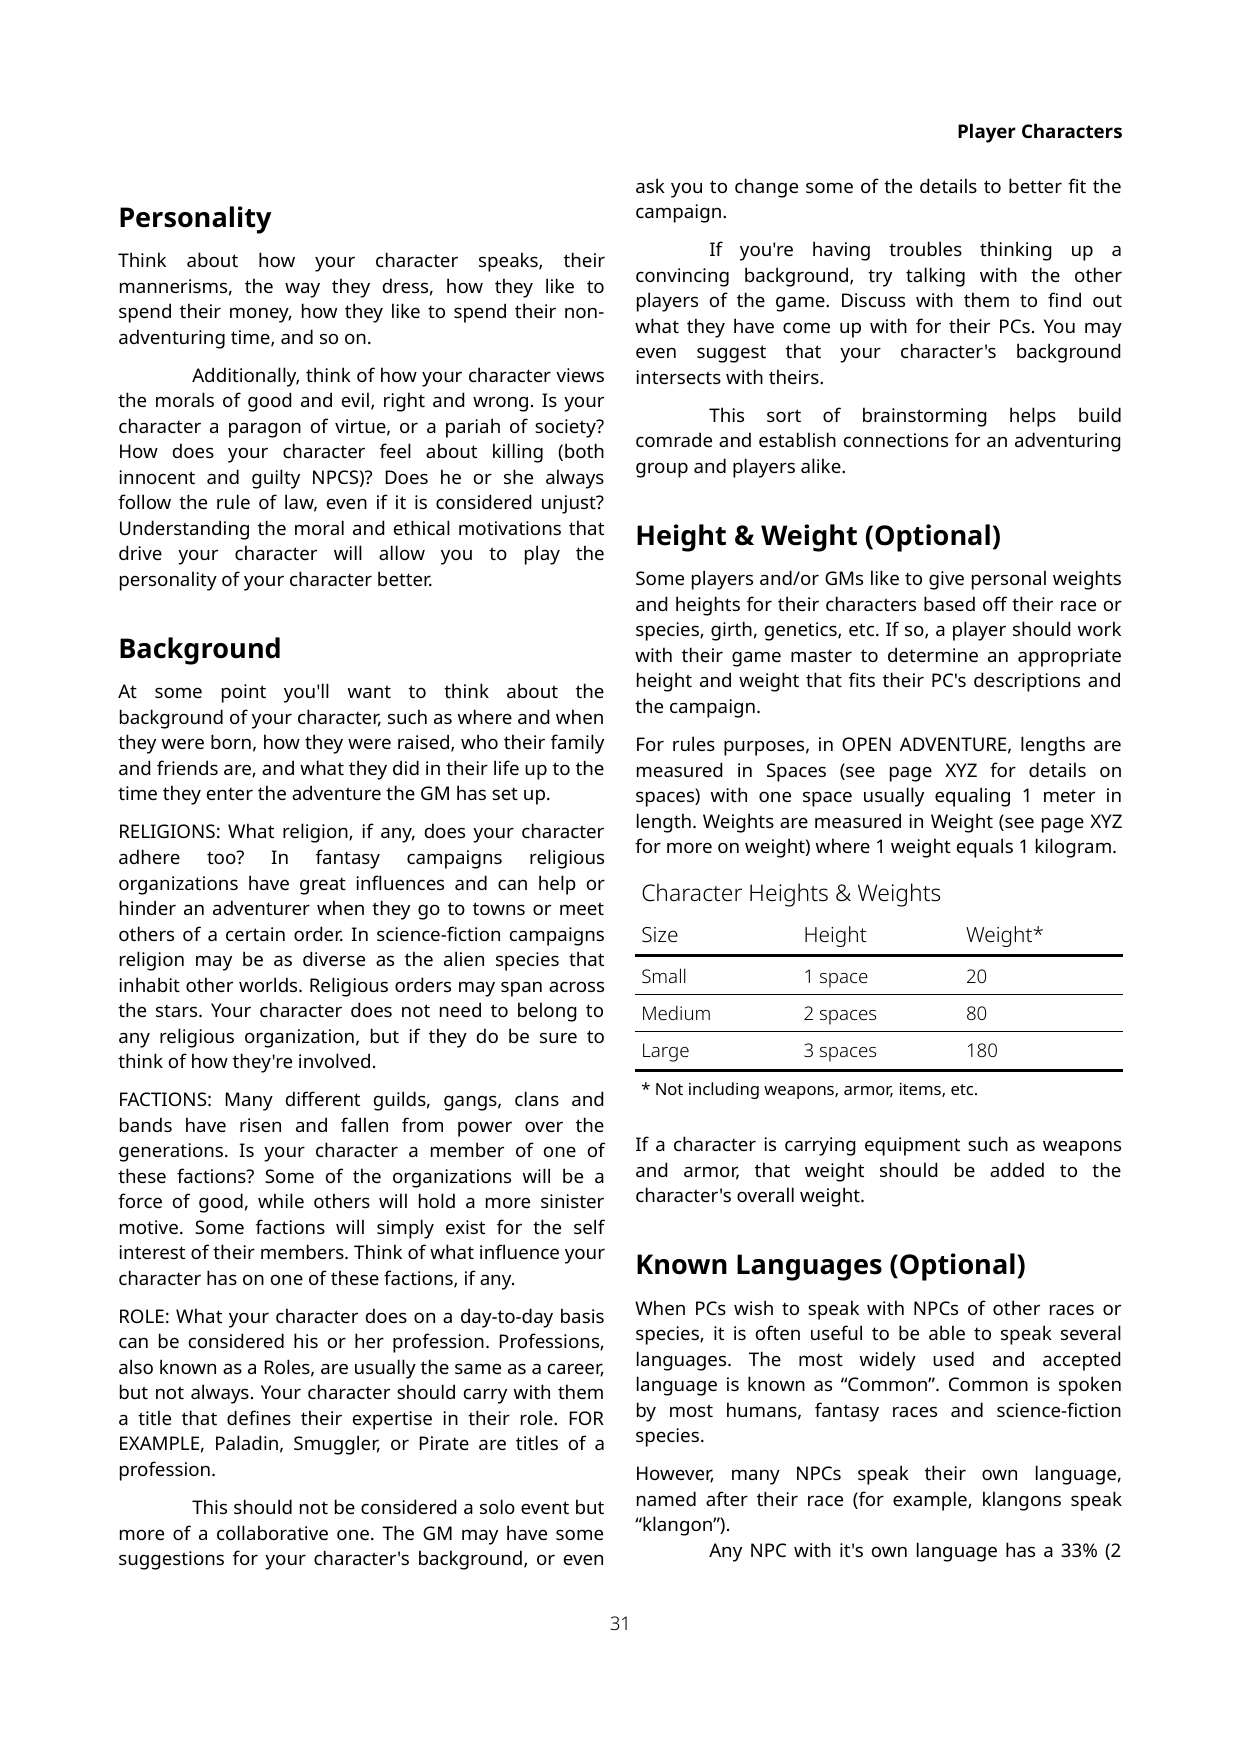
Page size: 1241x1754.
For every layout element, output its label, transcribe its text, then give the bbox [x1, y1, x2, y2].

table_cell Size [635, 914, 798, 954]
text Additionally, think of how your character views the morals of good and evil, right and wrong. Is your character a paragon of virtue, or a pariah of society? How does your character feel about killing (both innocent and guilty NPCS)? Does he or she always follow the rule of law, even if it is considered unjust? Understanding the moral and ethical motivations that drive your character will allow you to play the personality of your character better. [118, 362, 605, 592]
text At some point you'll want to think about the background of your character, such as where and when they were born, how they were raised, who their family and friends are, and what they did in their life up to the time they enter the adventure the GM has set up. [118, 679, 605, 806]
table_cell * Not including weapons, armor, items, etc. [635, 1072, 1122, 1106]
subtitle Personality [118, 198, 605, 235]
table_cell Medium [635, 995, 798, 1031]
text Think about how your character speaks, their mannerisms, the way they dress, how they like to spend their money, how they like to spend their non-adventuring time, and so on. [118, 247, 605, 349]
subtitle Background [118, 629, 605, 666]
text RELIGIONS: What religion, if any, does your character adhere too? In fantasy campaigns religious organizations have great influences and can help or hinder an adventurer when they go to towns or meet others of a certain order. In science-fiction campaigns religion may be as diverse as the alien species that inhabit other worlds. Religious orders may span across the stars. Your character does not need to belong to any religious organization, but if they do be sure to think of how they're involved. [118, 819, 605, 1074]
text However, many NPCs speak their own language, named after their race (for example, klangons speak “klangon”). [635, 1460, 1122, 1537]
table_cell Large [635, 1032, 798, 1068]
text When PCs wish to speak with NPCs of other races or species, it is often useful to be able to speak several languages. The most widely used and accepted language is known as “Common”. Common is spoken by most humans, fantasy races and science-fiction species. [635, 1295, 1122, 1448]
text This should not be considered a solo event but more of a collaborative one. The GM may have some suggestions for your character's background, or even [118, 1494, 605, 1571]
text ask you to change some of the details to better fit the campaign. [635, 173, 1122, 224]
table_cell Height [798, 914, 960, 954]
table_cell 3 spaces [798, 1032, 960, 1068]
table_cell 80 [960, 995, 1122, 1031]
table_cell Weight* [960, 914, 1122, 954]
text This sort of brainstorming helps build comrade and establish connections for an adventuring group and players alike. [635, 402, 1122, 479]
table_header Character Heights & Weights [635, 871, 1122, 914]
text FACTIONS: Many different guilds, gangs, clans and bands have risen and fallen from power over the generations. Is your character a member of one of these factions? Some of the organizations will be a force of good, while others will hold a more sinister motive. Some factions will simply exist for the self interest of their members. Think of what influence your character has on one of these factions, if any. [118, 1086, 605, 1291]
text ROLE: What your character does on a day-to-day basis can be considered his or her profession. Professions, also known as a Roles, are usually the same as a career, but not always. Your character should carry with them a title that defines their expertise in their role. FOR EXAMPLE, Paladin, Smuggler, or Pirate are titles of a profession. [118, 1303, 605, 1482]
text Any NPC with it's own language has a 33% (2 [635, 1537, 1122, 1562]
table_cell 2 spaces [798, 995, 960, 1031]
text For rules purposes, in OPEN ADVENTURE, lengths are measured in Spaces (see page XYZ for details on spaces) with one space usually equaling 1 meter in length. Weights are measured in Weight (see page XYZ for more on weight) where 1 weight equals 1 kilogram. [635, 731, 1122, 859]
table_cell 20 [960, 957, 1122, 994]
text If a character is carrying equipment such as weapons and armor, that weight should be added to the character's overall weight. [635, 1131, 1122, 1208]
subtitle Known Languages (Optional) [635, 1245, 1122, 1282]
table_cell 1 space [798, 957, 960, 994]
table_cell 180 [960, 1032, 1122, 1068]
subtitle Height & Weight (Optional) [635, 516, 1122, 553]
table_cell Small [635, 957, 798, 994]
text If you're having troubles thinking up a convincing background, try talking with the other players of the game. Discuss with them to find out what they have come up with for their PCs. You may even suggest that your character's background intersects with theirs. [635, 237, 1122, 390]
text Some players and/or GMs like to give personal weights and heights for their characters based off their race or species, girth, genetics, etc. If so, a player should work with their game master to determine an appropriate height and weight that fits their PC's descriptions and the campaign. [635, 566, 1122, 719]
